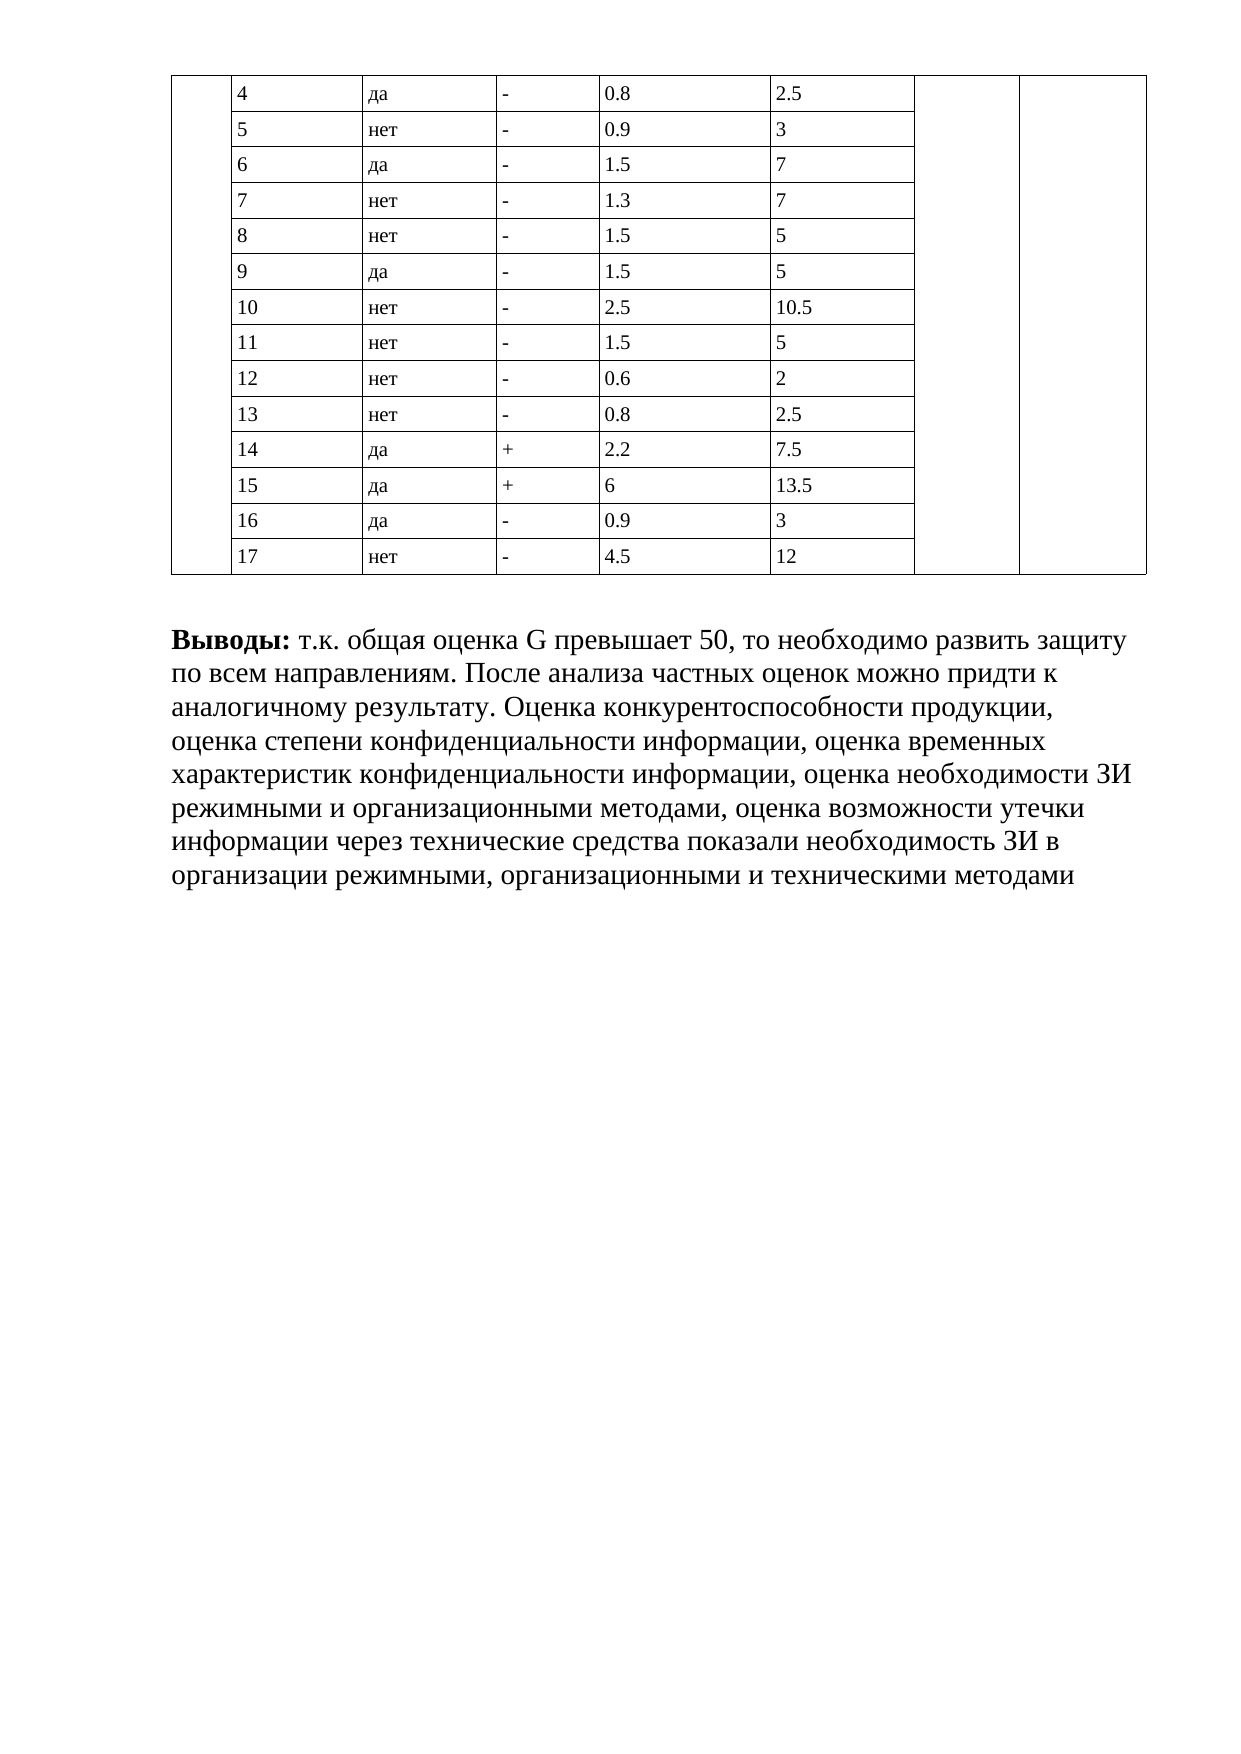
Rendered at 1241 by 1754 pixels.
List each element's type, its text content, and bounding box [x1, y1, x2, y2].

table_cell 2,5 [771, 76, 914, 111]
table_cell 7,5 [771, 432, 914, 467]
table_cell - [497, 112, 599, 146]
table_cell 12 [232, 361, 362, 396]
table_cell 2 [771, 361, 914, 396]
table_cell нет [363, 539, 496, 574]
table_cell - [497, 325, 599, 360]
table_cell 1,3 [600, 183, 770, 217]
table_cell 11 [232, 325, 362, 360]
table_cell 0,9 [600, 112, 770, 146]
table_cell 5 [771, 325, 914, 360]
table_cell 13 [232, 397, 362, 431]
table_cell 1,5 [600, 147, 770, 182]
table_cell 31,5 [1020, 76, 1146, 574]
table_cell нет [363, 325, 496, 360]
table_cell 4 [232, 76, 362, 111]
table_cell нет [363, 397, 496, 431]
table_cell 17 [232, 539, 362, 574]
table_cell да [363, 147, 496, 182]
table_cell 14 [232, 432, 362, 467]
table_cell - [497, 76, 599, 111]
table_cell 12 [771, 539, 914, 574]
table_cell 0,8 [600, 397, 770, 431]
table_cell 13,5 [771, 468, 914, 502]
table_cell да [363, 468, 496, 502]
table_cell 1,5 [600, 254, 770, 289]
table_cell 3 [771, 504, 914, 538]
table_cell - [497, 361, 599, 396]
table_cell - [497, 397, 599, 431]
table_cell [172, 76, 231, 574]
table_cell 16 [232, 504, 362, 538]
table_cell 15 [232, 468, 362, 502]
table_cell 10 [232, 290, 362, 324]
text Выводы: т.к. общая оценка G превышает 50, то необходимо развить защиту по всем направлениям. После анализа частных оценок можно придти к аналогичному результату. Оценка конкурентоспособности продукции, оценка степени конфиденциальности информации, оценка временных характеристик конфиденциальности информации, оценка необходимости ЗИ режимными и организационными методами, оценка возможности утечки информации через технические средства показали необходимость ЗИ в организации режимными, организационными и техническими методами [171, 622, 1146, 890]
table_cell 7 [771, 147, 914, 182]
table_cell 2,5 [771, 397, 914, 431]
table_cell 4,5 [600, 539, 770, 574]
table_cell 0,9 [600, 504, 770, 538]
table_cell да [363, 504, 496, 538]
table_cell 5 [771, 254, 914, 289]
table_cell 3 [771, 112, 914, 146]
table_cell 5 [232, 112, 362, 146]
table_cell 6 [232, 147, 362, 182]
table_cell 10,5 [771, 290, 914, 324]
table_cell - [497, 254, 599, 289]
table_cell 6 [600, 468, 770, 502]
table_cell 7 [771, 183, 914, 217]
table_cell 1,5 [600, 219, 770, 253]
table_cell 7 [232, 183, 362, 217]
table_cell да [363, 76, 496, 111]
table_cell 5 [771, 219, 914, 253]
table_cell 58,8 [915, 76, 1019, 574]
table_cell 2,5 [600, 290, 770, 324]
table_cell нет [363, 112, 496, 146]
table_cell - [497, 504, 599, 538]
table_cell + [497, 432, 599, 467]
table_cell - [497, 183, 599, 217]
table_cell да [363, 432, 496, 467]
table_cell - [497, 539, 599, 574]
table_cell - [497, 219, 599, 253]
table_cell 2,2 [600, 432, 770, 467]
table_cell 8 [232, 219, 362, 253]
table_cell 9 [232, 254, 362, 289]
table_cell нет [363, 361, 496, 396]
table_cell нет [363, 183, 496, 217]
table_cell 0,6 [600, 361, 770, 396]
table_cell нет [363, 290, 496, 324]
table_cell - [497, 290, 599, 324]
table_cell нет [363, 219, 496, 253]
table_cell 0,8 [600, 76, 770, 111]
table_cell - [497, 147, 599, 182]
table_cell да [363, 254, 496, 289]
table_cell + [497, 468, 599, 502]
table_cell 1,5 [600, 325, 770, 360]
